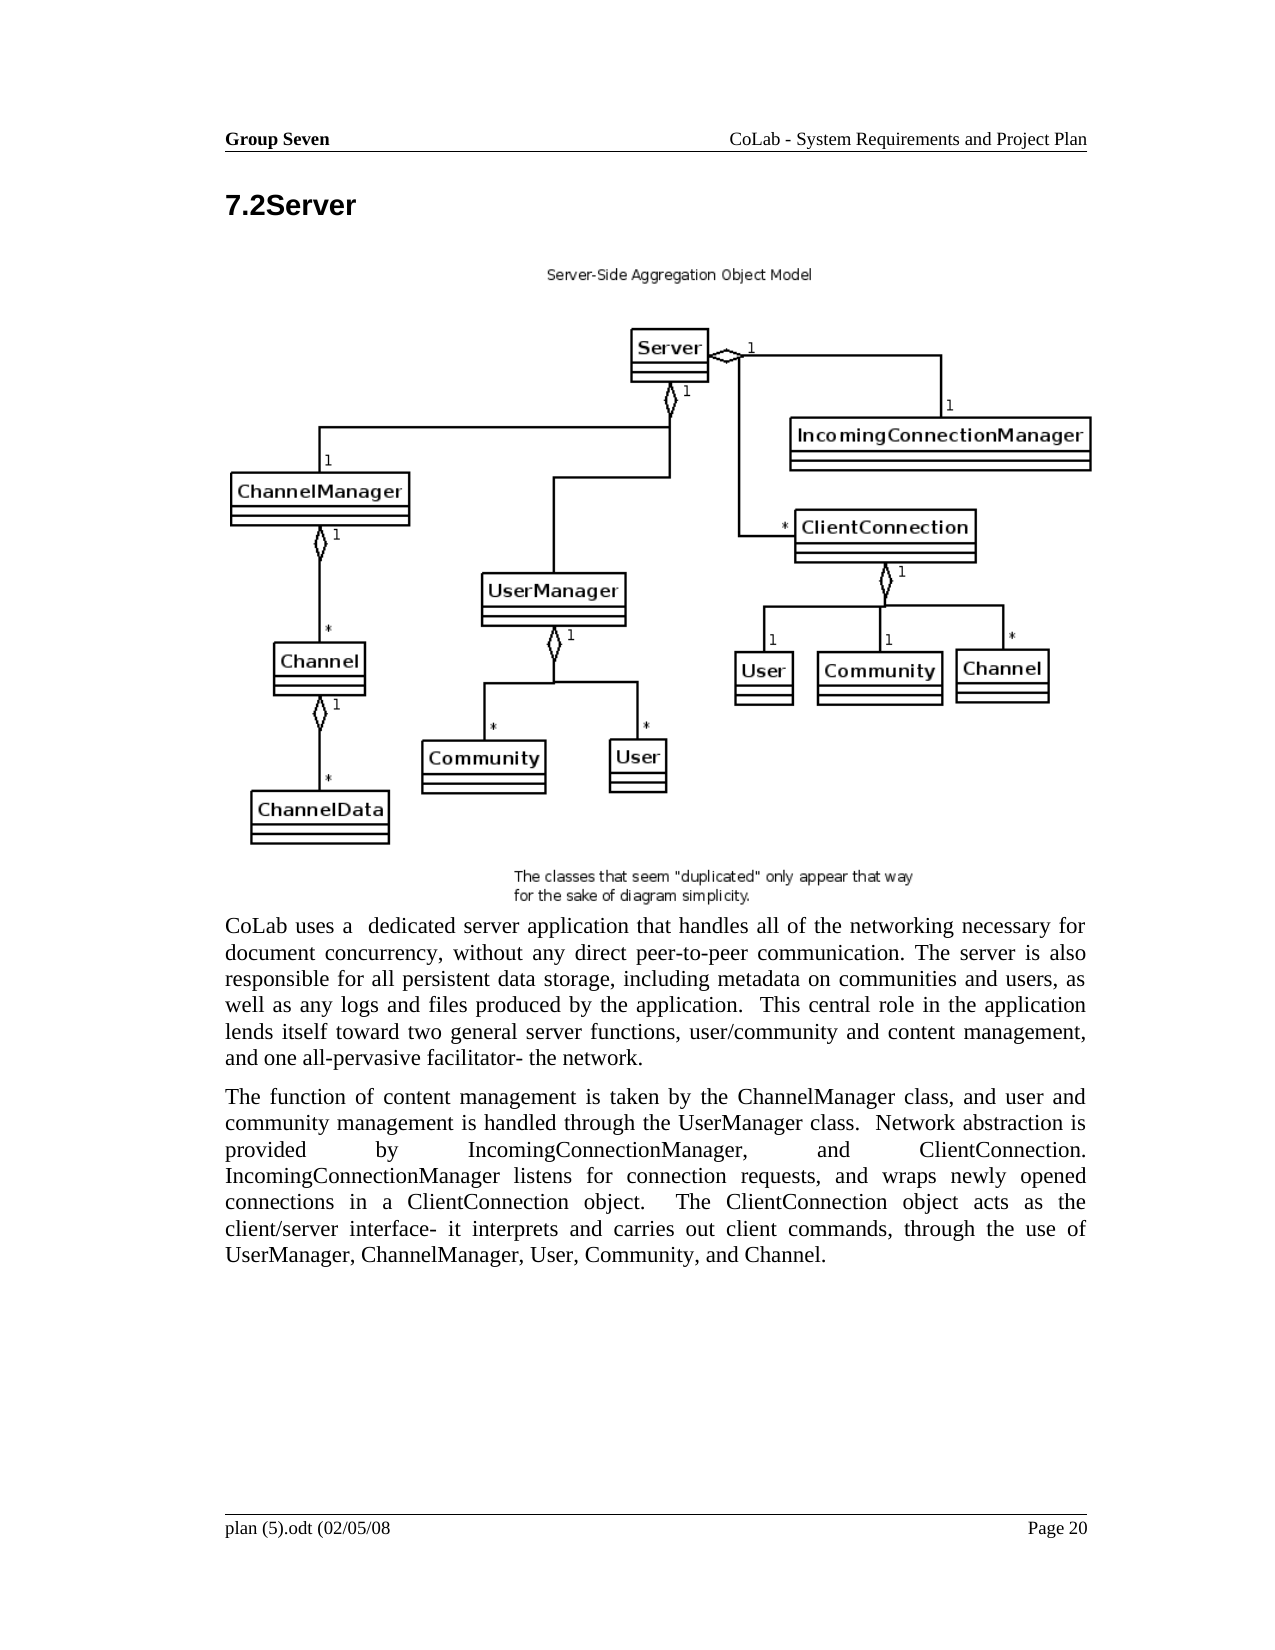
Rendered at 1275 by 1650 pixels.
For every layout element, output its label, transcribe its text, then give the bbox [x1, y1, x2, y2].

picture [230, 267, 1093, 913]
text The function of content management is taken by the ChannelManager class, and user and community management is handled through the UserManager class. Network abstraction is provided by IncomingConnectionManager, and ClientConnection. IncomingConnectionManager listens for connection requests, and wraps newly opened connections in a ClientConnection object. The ClientConnection object acts as the client/server interface- it interprets and carries out client commands, through the use of UserManager, ChannelManager, User, Community, and Channel. [225, 1083, 1087, 1267]
text CoLab uses a dedicated server application that handles all of the networking necessary for document concurrency, without any direct peer-to-peer communication. The server is also responsible for all persistent data storage, including metadata on communities and users, as well as any logs and files produced by the application. This central role in the application lends itself toward two general server functions, user/community and content management, and one all-pervasive facilitator- the network. [225, 272, 1087, 1070]
subtitle Server [225, 187, 1087, 221]
